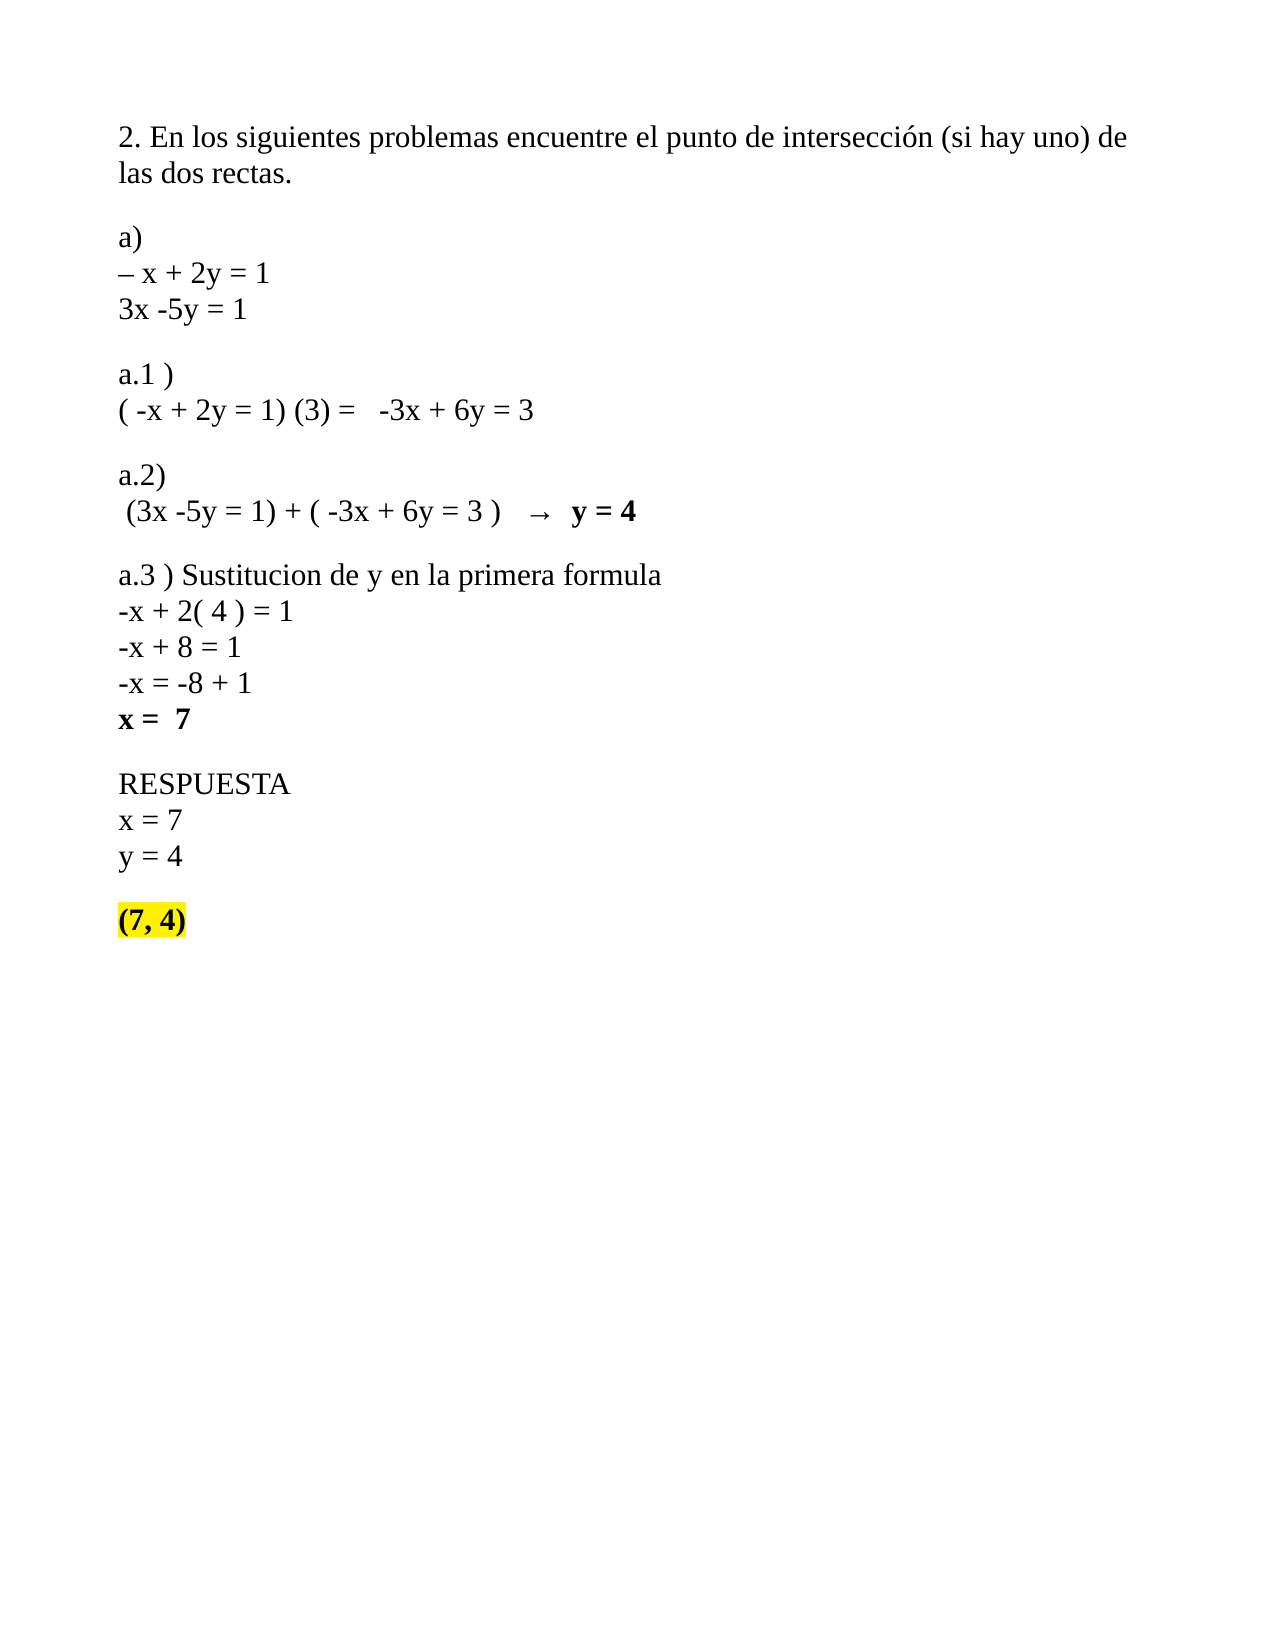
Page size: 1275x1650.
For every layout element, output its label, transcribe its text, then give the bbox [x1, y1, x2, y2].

text – x + 2y = 1 [118, 255, 1157, 291]
text a.1 ) [118, 355, 1157, 391]
text a) [118, 219, 1157, 255]
text -x = -8 + 1 [118, 664, 1157, 700]
text (3x -5y = 1) + ( -3x + 6y = 3 ) → y = 4 [118, 492, 1157, 528]
text 2. En los siguientes problemas encuentre el punto de intersección (si hay uno) de las dos rectas. [118, 118, 1157, 190]
text 3x -5y = 1 [118, 291, 1157, 327]
text -x + 2( 4 ) = 1 [118, 592, 1157, 628]
text ( -x + 2y = 1) (3) = -3x + 6y = 3 [118, 391, 1157, 427]
text (7, 4) [118, 902, 1157, 937]
text y = 4 [118, 837, 1157, 873]
text a.2) [118, 456, 1157, 492]
text -x + 8 = 1 [118, 628, 1157, 664]
text RESPUESTA [118, 765, 1157, 801]
text x = 7 [118, 801, 1157, 837]
text x = 7 [118, 700, 1157, 736]
text a.3 ) Sustitucion de y en la primera formula [118, 557, 1157, 592]
